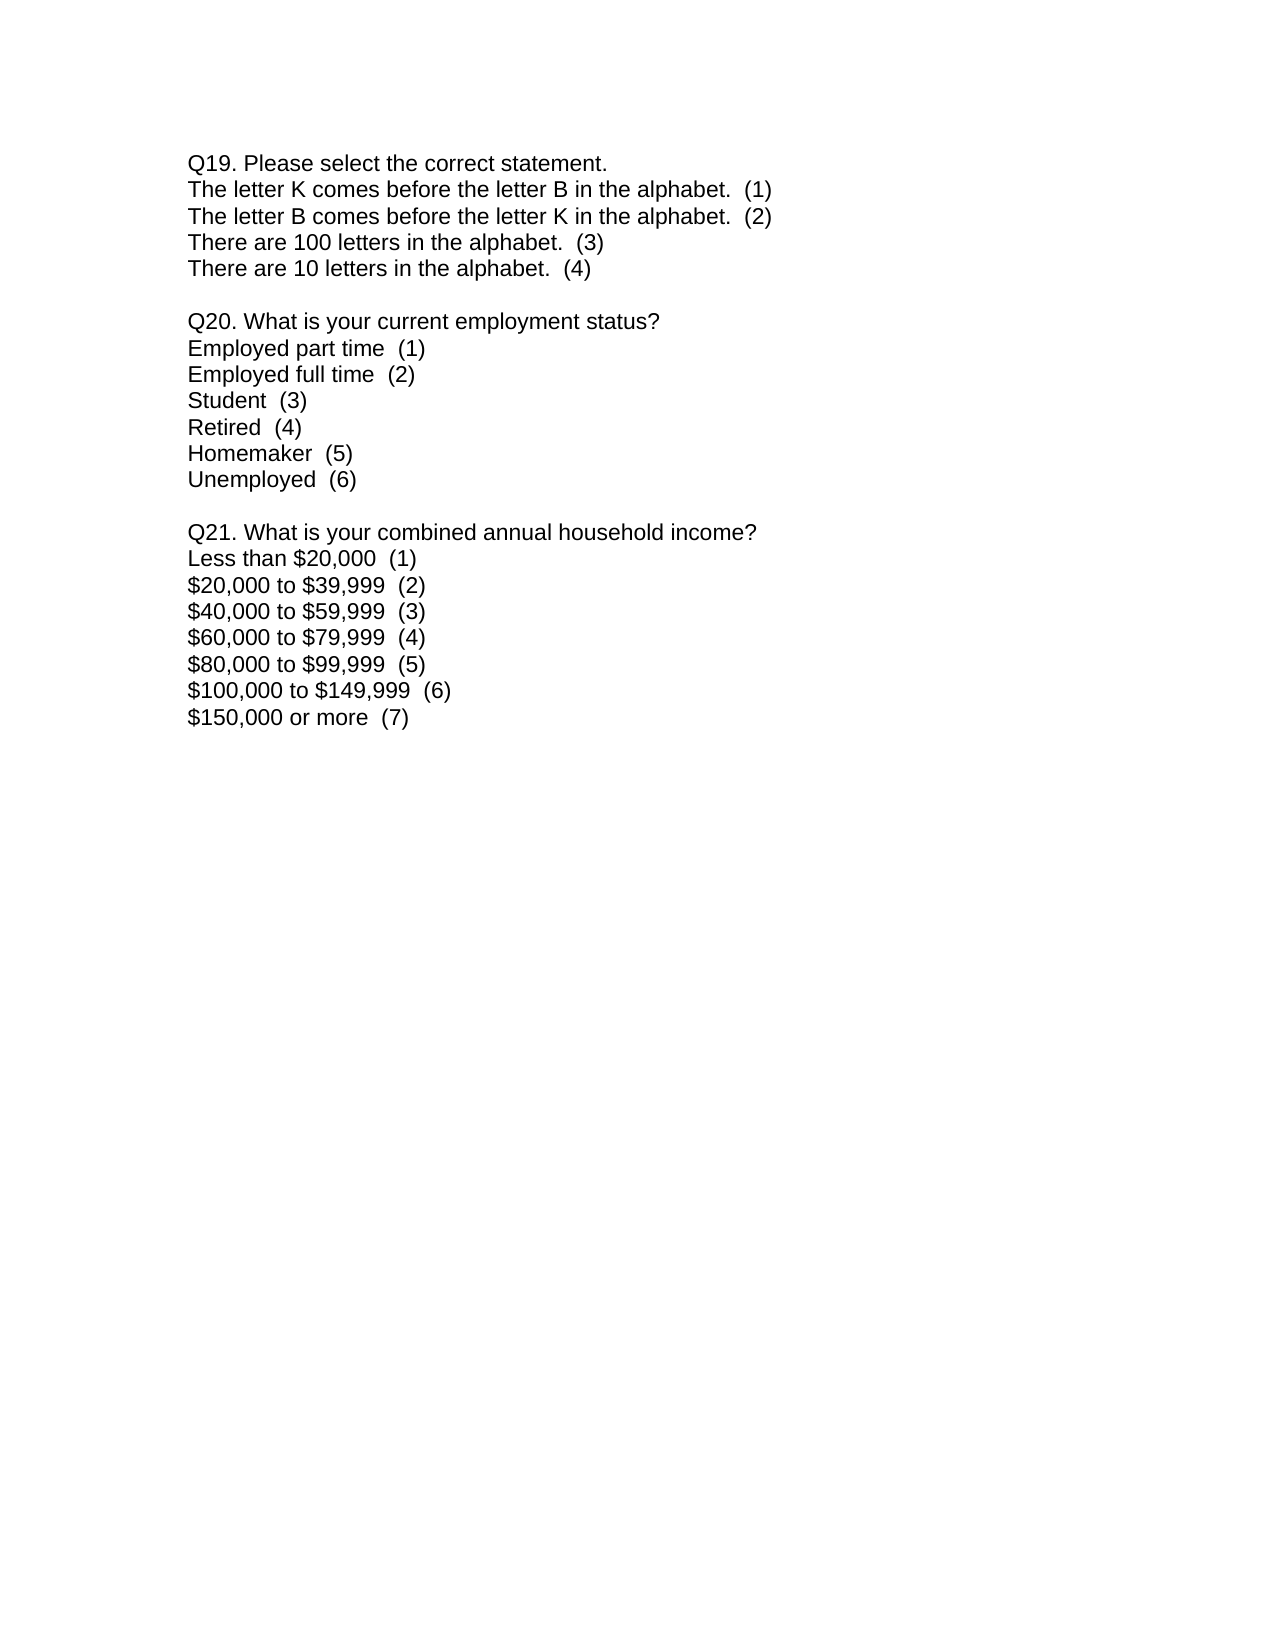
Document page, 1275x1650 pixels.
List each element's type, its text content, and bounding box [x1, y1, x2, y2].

text Retired (4) [187, 413, 1087, 440]
text Q19. Please select the correct statement. [187, 150, 1087, 176]
text $150,000 or more (7) [187, 703, 1087, 730]
text Employed full time (2) [187, 361, 1087, 387]
text Q21. What is your combined annual household income? [187, 519, 1087, 545]
text $100,000 to $149,999 (6) [187, 677, 1087, 703]
text Student (3) [187, 387, 1087, 413]
text There are 10 letters in the alphabet. (4) [187, 255, 1087, 282]
text Q20. What is your current employment status? [187, 308, 1087, 334]
text $80,000 to $99,999 (5) [187, 651, 1087, 677]
text $40,000 to $59,999 (3) [187, 598, 1087, 624]
text Employed part time (1) [187, 334, 1087, 361]
text Less than $20,000 (1) [187, 545, 1087, 572]
text Unemployed (6) [187, 466, 1087, 493]
text The letter B comes before the letter K in the alphabet. (2) [187, 203, 1087, 229]
text Homemaker (5) [187, 440, 1087, 466]
text There are 100 letters in the alphabet. (3) [187, 229, 1087, 255]
text $60,000 to $79,999 (4) [187, 624, 1087, 651]
text $20,000 to $39,999 (2) [187, 572, 1087, 598]
text The letter K comes before the letter B in the alphabet. (1) [187, 176, 1087, 203]
